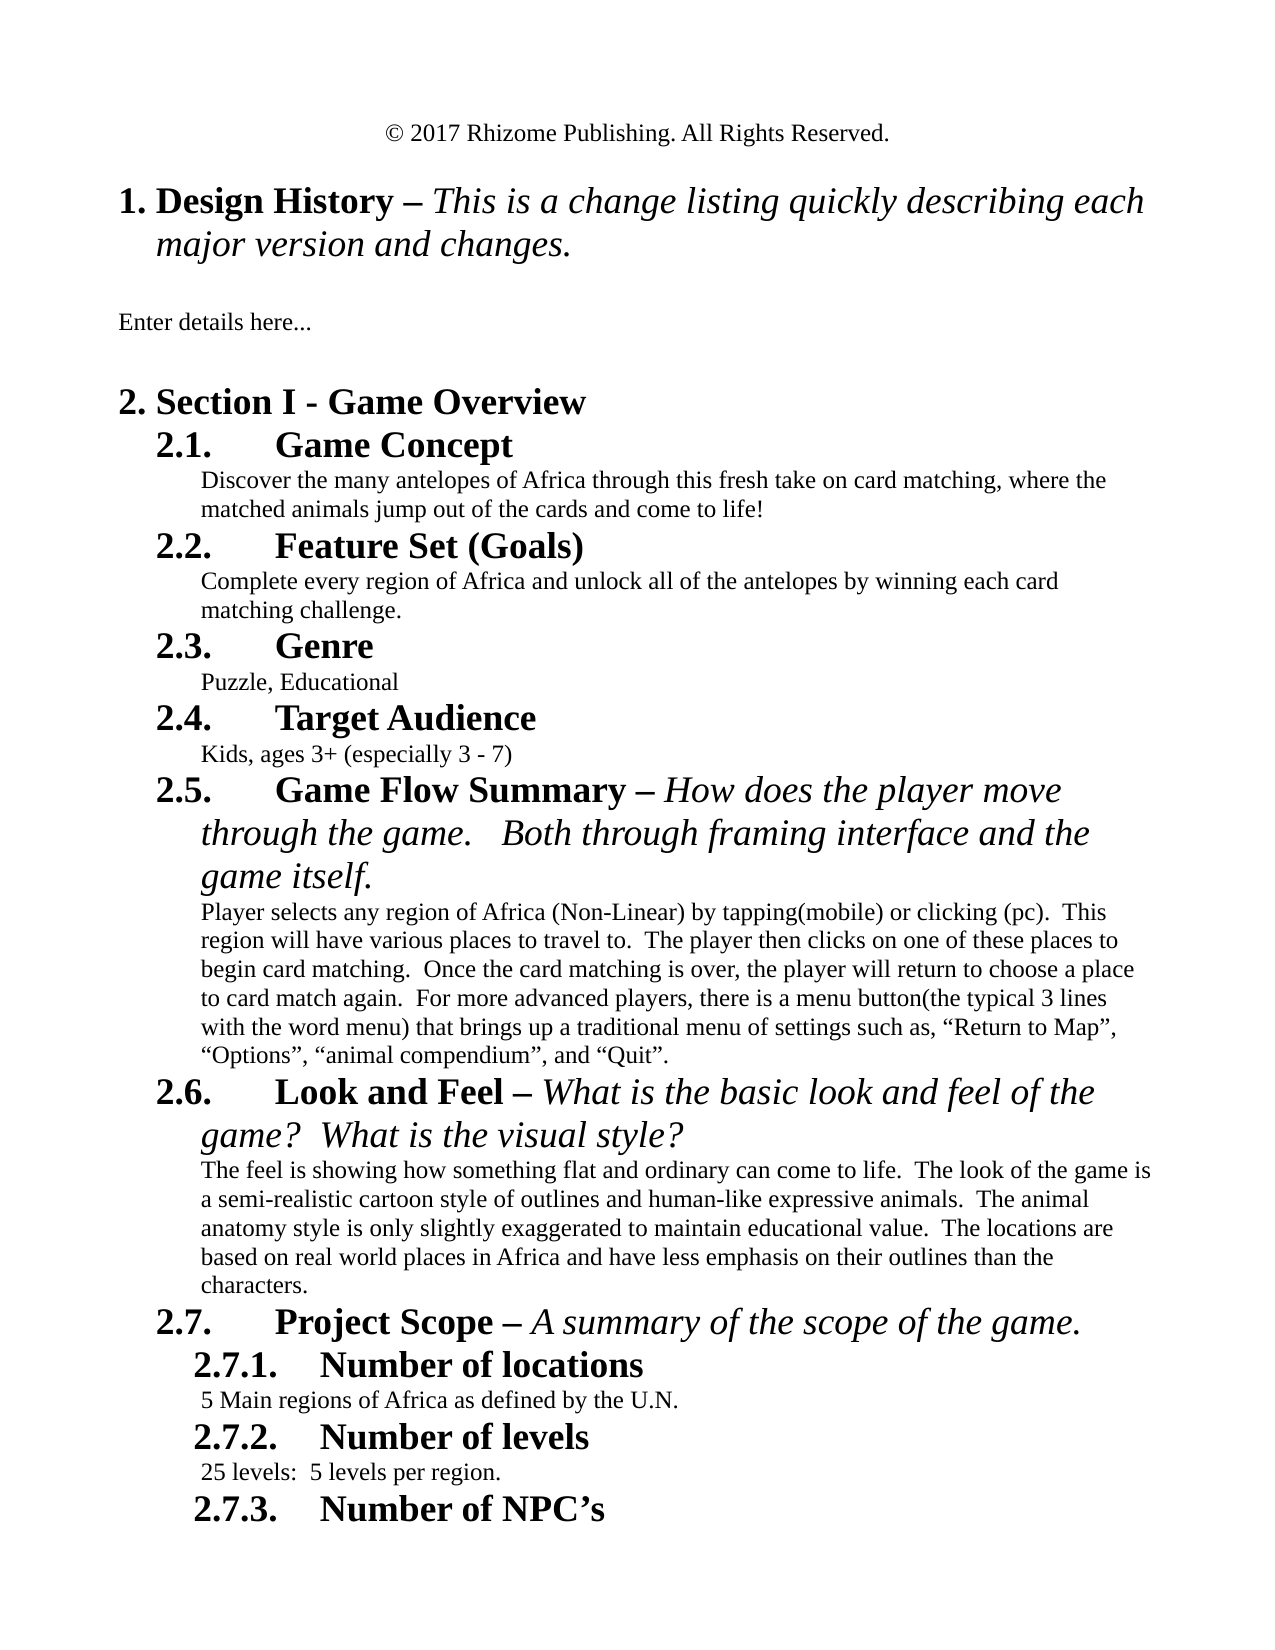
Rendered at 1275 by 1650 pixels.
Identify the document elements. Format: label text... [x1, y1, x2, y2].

list Game Flow Summary – How does the player move through the game. Both through framing interface and the game itself. [156, 767, 1157, 897]
list Target Audience [156, 696, 1157, 739]
list Number of NPC’s [193, 1486, 1157, 1529]
list Number of locations [193, 1342, 1157, 1386]
list Puzzle, Educational [156, 667, 1157, 696]
list 5 Main regions of Africa as defined by the U.N. [156, 1386, 1157, 1414]
list Discover the many antelopes of Africa through this fresh take on card matching, where the matched animals jump out of the cards and come to life! [156, 466, 1157, 523]
list Complete every region of Africa and unlock all of the antelopes by winning each card matching challenge. [156, 566, 1157, 624]
text Enter details here... [118, 307, 1157, 336]
list Design History – This is a change listing quickly describing each major version and changes. [118, 178, 1157, 264]
list Game Concept [156, 422, 1157, 466]
list Genre [156, 624, 1157, 667]
list Project Scope – A summary of the scope of the game. [156, 1299, 1157, 1342]
list Player selects any region of Africa (Non-Linear) by tapping(mobile) or clicking (pc). This region will have various places to travel to. The player then clicks on one of these places to begin card matching. Once the card matching is over, the player will return to choose a place to card match again. For more advanced players, there is a menu button(the typical 3 lines with the word menu) that brings up a traditional menu of settings such as, “Return to Map”, “Options”, “animal compendium”, and “Quit”. [156, 897, 1157, 1069]
list 25 levels: 5 levels per region. [156, 1457, 1157, 1486]
list The feel is showing how something flat and ordinary can come to life. The look of the game is a semi-realistic cartoon style of outlines and human-like expressive animals. The animal anatomy style is only slightly exaggerated to maintain educational value. The locations are based on real world places in Africa and have less emphasis on their outlines than the characters. [156, 1156, 1157, 1299]
list Look and Feel – What is the basic look and feel of the game? What is the visual style? [156, 1069, 1157, 1156]
list Number of levels [193, 1414, 1157, 1457]
list Kids, ages 3+ (especially 3 - 7) [156, 739, 1157, 767]
list Feature Set (Goals) [156, 523, 1157, 566]
list Section I - Game Overview [118, 379, 1157, 422]
